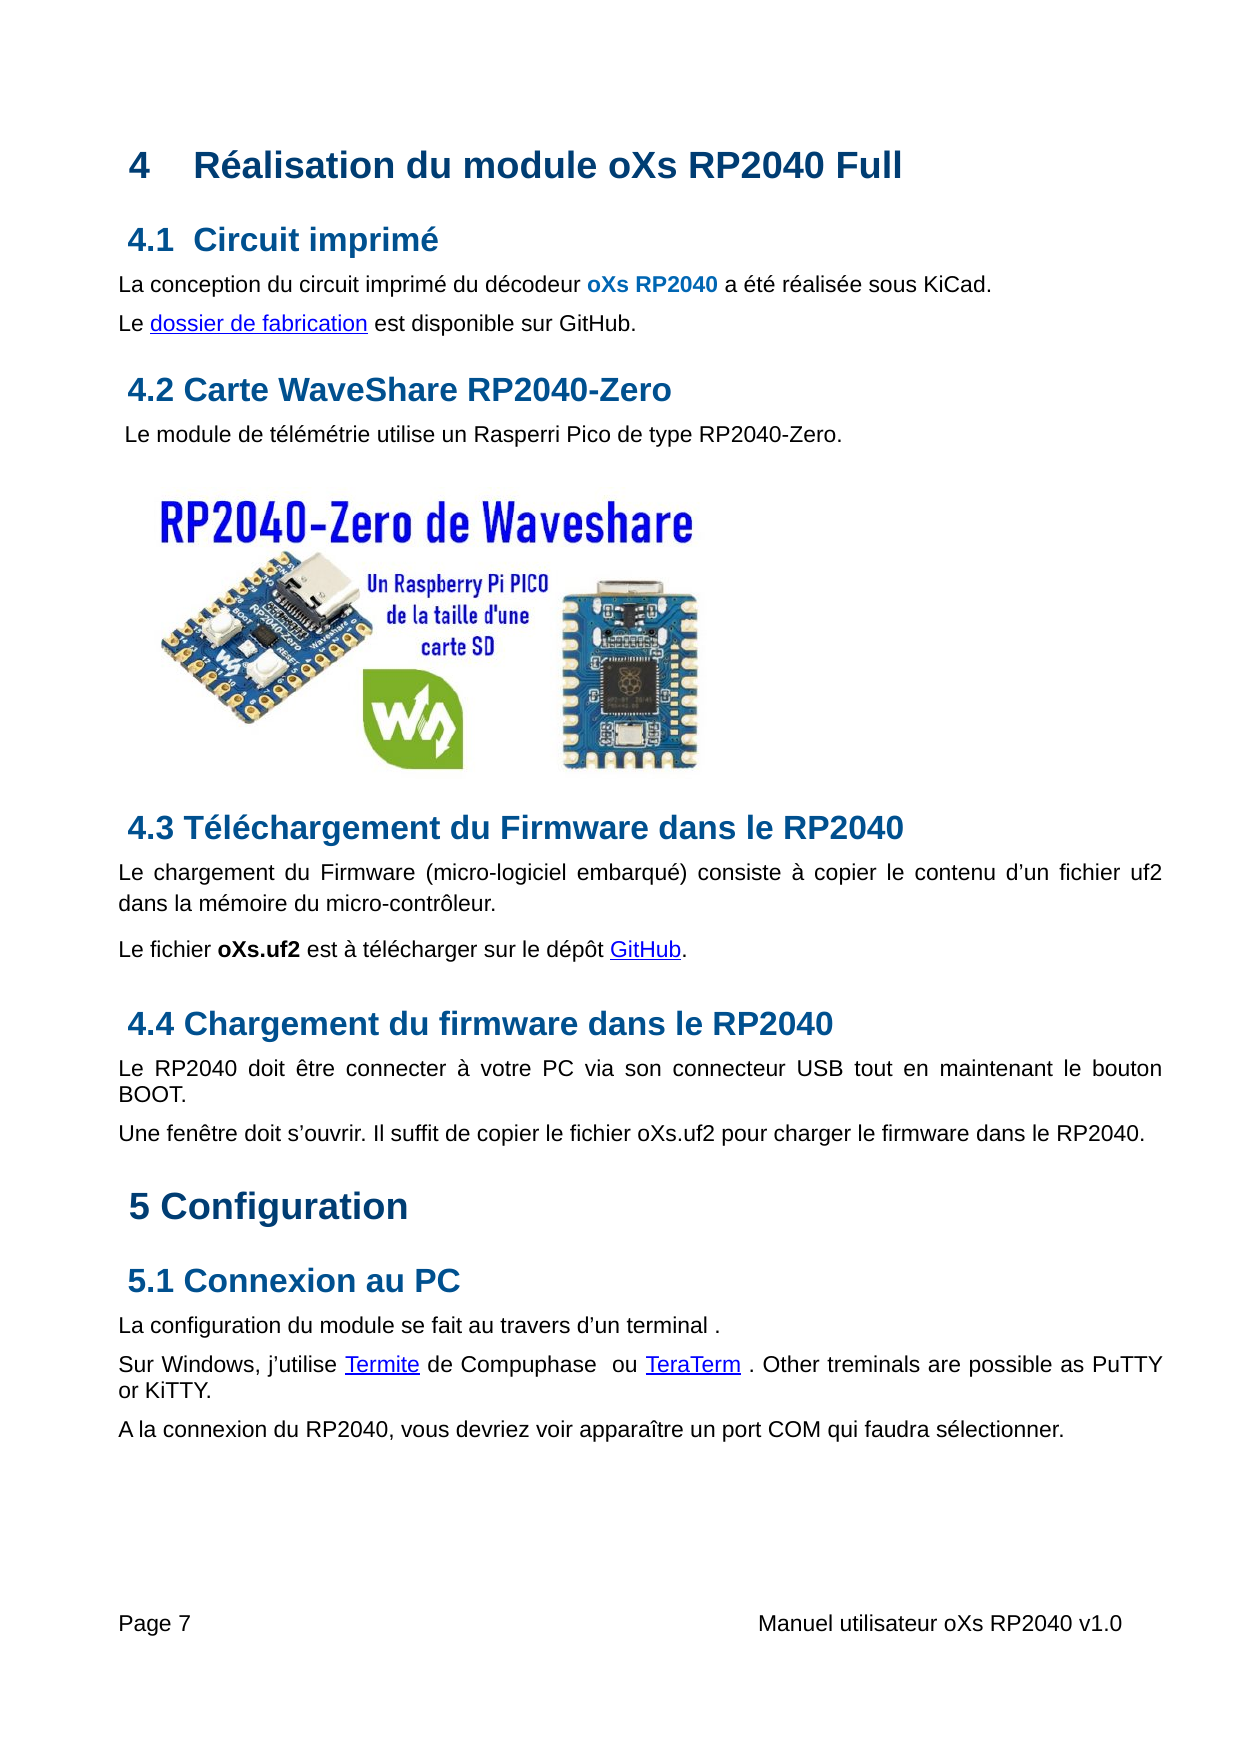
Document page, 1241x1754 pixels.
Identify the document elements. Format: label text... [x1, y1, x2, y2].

text La conception du circuit imprimé du décodeur oXs RP2040 a été réalisée sous KiCad. [118, 271, 1164, 298]
text Le module de télémétrie utilise un Rasperri Pico de type RP2040-Zero. [118, 421, 1164, 447]
subtitle 4.2 Carte WaveShare RP2040-Zero [118, 370, 1164, 408]
text A la connexion du RP2040, vous devriez voir apparaître un port COM qui faudra sélectionner. [118, 1416, 1164, 1442]
text Le fichier oXs.uf2 est à télécharger sur le dépôt GitHub. [118, 936, 1164, 963]
subtitle Réalisation du module oXs RP2040 Full [118, 143, 1164, 187]
text Le RP2040 doit être connecter à votre PC via son connecteur USB tout en maintenant le bouton BOOT. [118, 1054, 1164, 1107]
text Sur Windows, j’utilise Termite de Compuphase ou TeraTerm . Other treminals are possible as PuTTY or KiTTY. [118, 1351, 1164, 1403]
subtitle Circuit imprimé [118, 220, 1164, 259]
subtitle 4.4 Chargement du firmware dans le RP2040 [118, 1003, 1164, 1042]
text Le dossier de fabrication est disponible sur GitHub. [118, 310, 1164, 336]
picture [131, 487, 713, 779]
text La configuration du module se fait au travers d’un terminal . [118, 1312, 1164, 1338]
subtitle 5.1 Connexion au PC [118, 1261, 1164, 1299]
text Une fenêtre doit s’ouvrir. Il suffit de copier le fichier oXs.uf2 pour charger le firmware dans le RP2040. [118, 1120, 1164, 1146]
subtitle 5 Configuration [118, 1184, 1164, 1227]
text Le chargement du Firmware (micro-logiciel embarqué) consiste à copier le contenu d’un fichier uf2 dans la mémoire du micro-contrôleur. [118, 859, 1164, 917]
subtitle 4.3 Téléchargement du Firmware dans le RP2040 [118, 808, 1164, 846]
